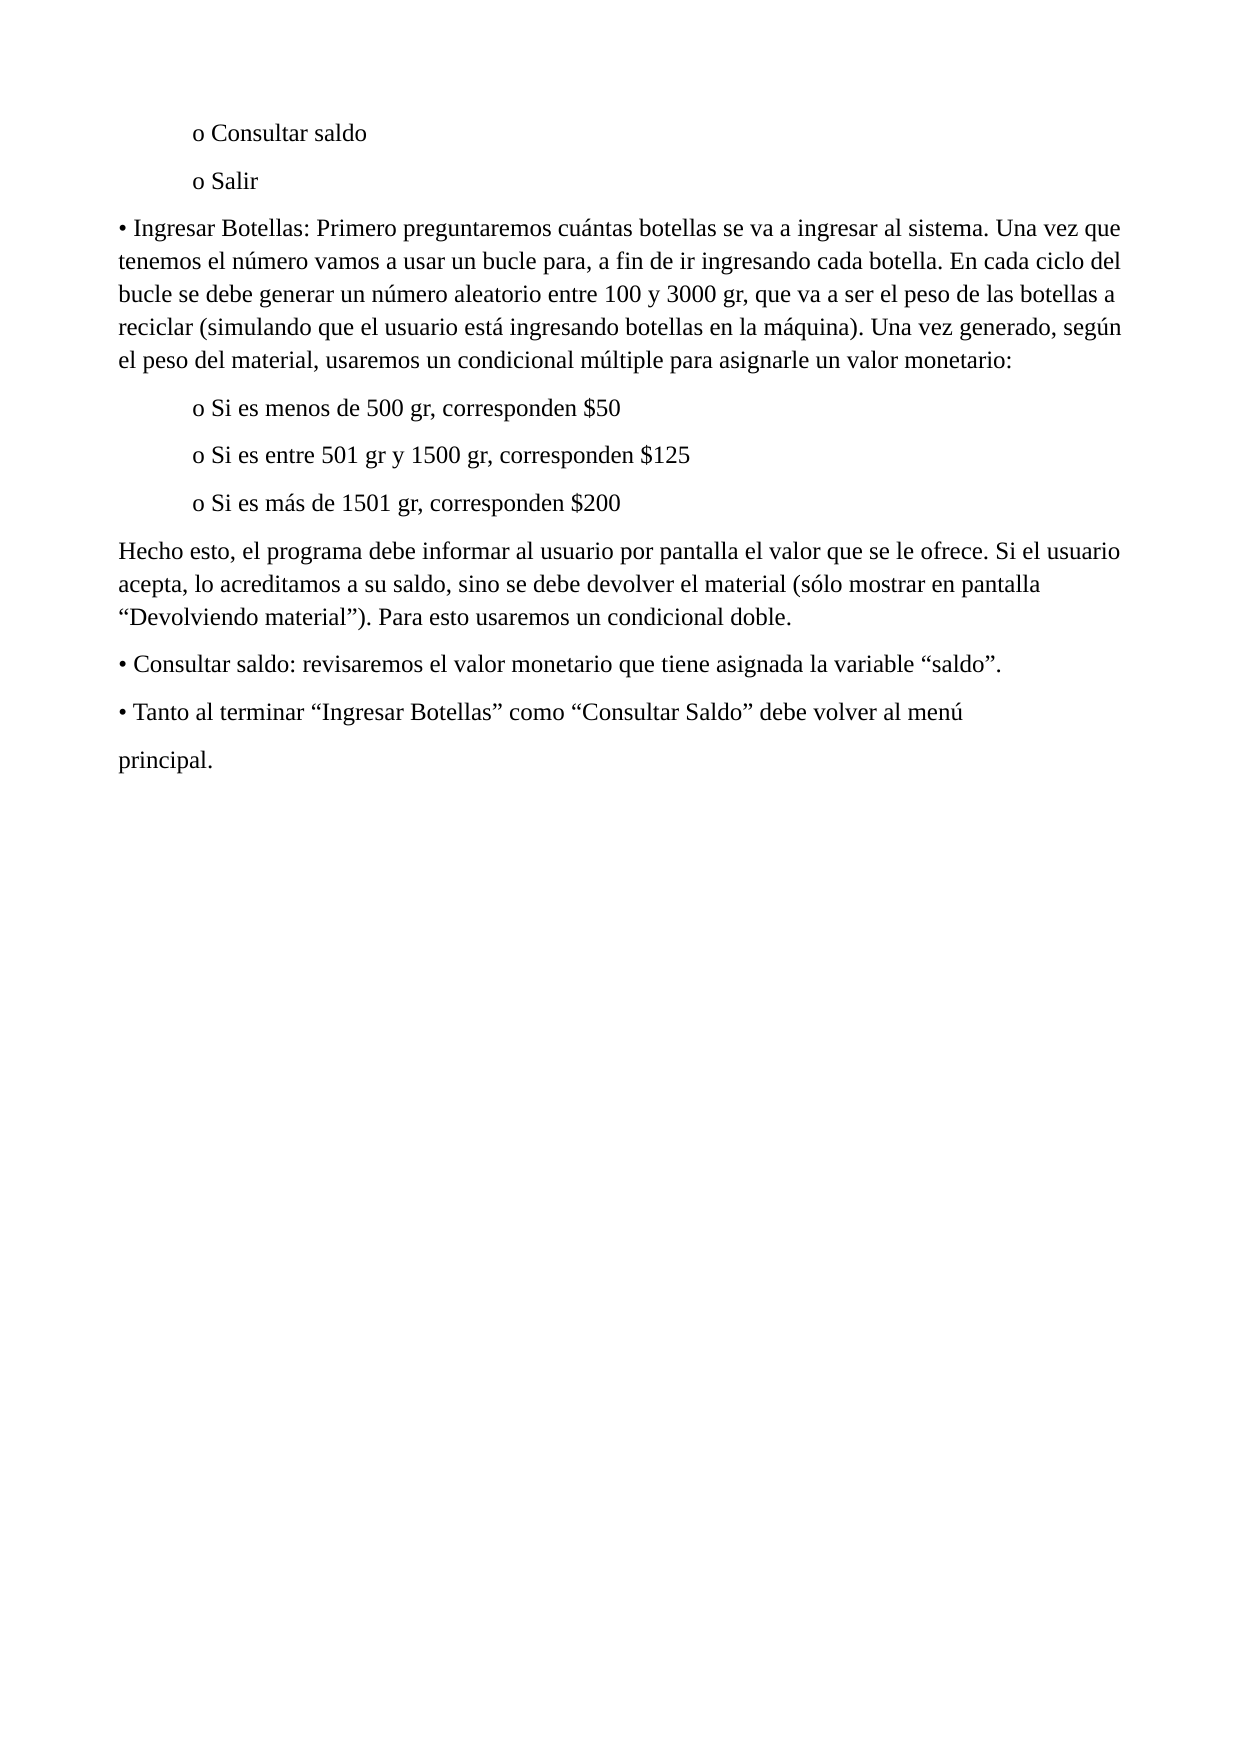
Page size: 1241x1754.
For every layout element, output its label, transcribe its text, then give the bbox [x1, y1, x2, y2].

text o Consultar saldo [118, 118, 1122, 147]
text o Salir [118, 166, 1122, 194]
text o Si es entre 501 gr y 1500 gr, corresponden $125 [118, 441, 1122, 469]
text • Tanto al terminar “Ingresar Botellas” como “Consultar Saldo” debe volver al menú [118, 697, 1122, 726]
text o Si es más de 1501 gr, corresponden $200 [118, 488, 1122, 517]
text principal. [118, 745, 1122, 773]
text • Ingresar Botellas: Primero preguntaremos cuántas botellas se va a ingresar al sistema. Una vez que tenemos el número vamos a usar un bucle para, a fin de ir ingresando cada botella. En cada ciclo del bucle se debe generar un número aleatorio entre 100 y 3000 gr, que va a ser el peso de las botellas a reciclar (simulando que el usuario está ingresando botellas en la máquina). Una vez generado, según el peso del material, usaremos un condicional múltiple para asignarle un valor monetario: [118, 213, 1122, 374]
text o Si es menos de 500 gr, corresponden $50 [118, 393, 1122, 422]
text Hecho esto, el programa debe informar al usuario por pantalla el valor que se le ofrece. Si el usuario acepta, lo acreditamos a su saldo, sino se debe devolver el material (sólo mostrar en pantalla “Devolviendo material”). Para esto usaremos un condicional doble. [118, 536, 1122, 631]
text • Consultar saldo: revisaremos el valor monetario que tiene asignada la variable “saldo”. [118, 649, 1122, 678]
